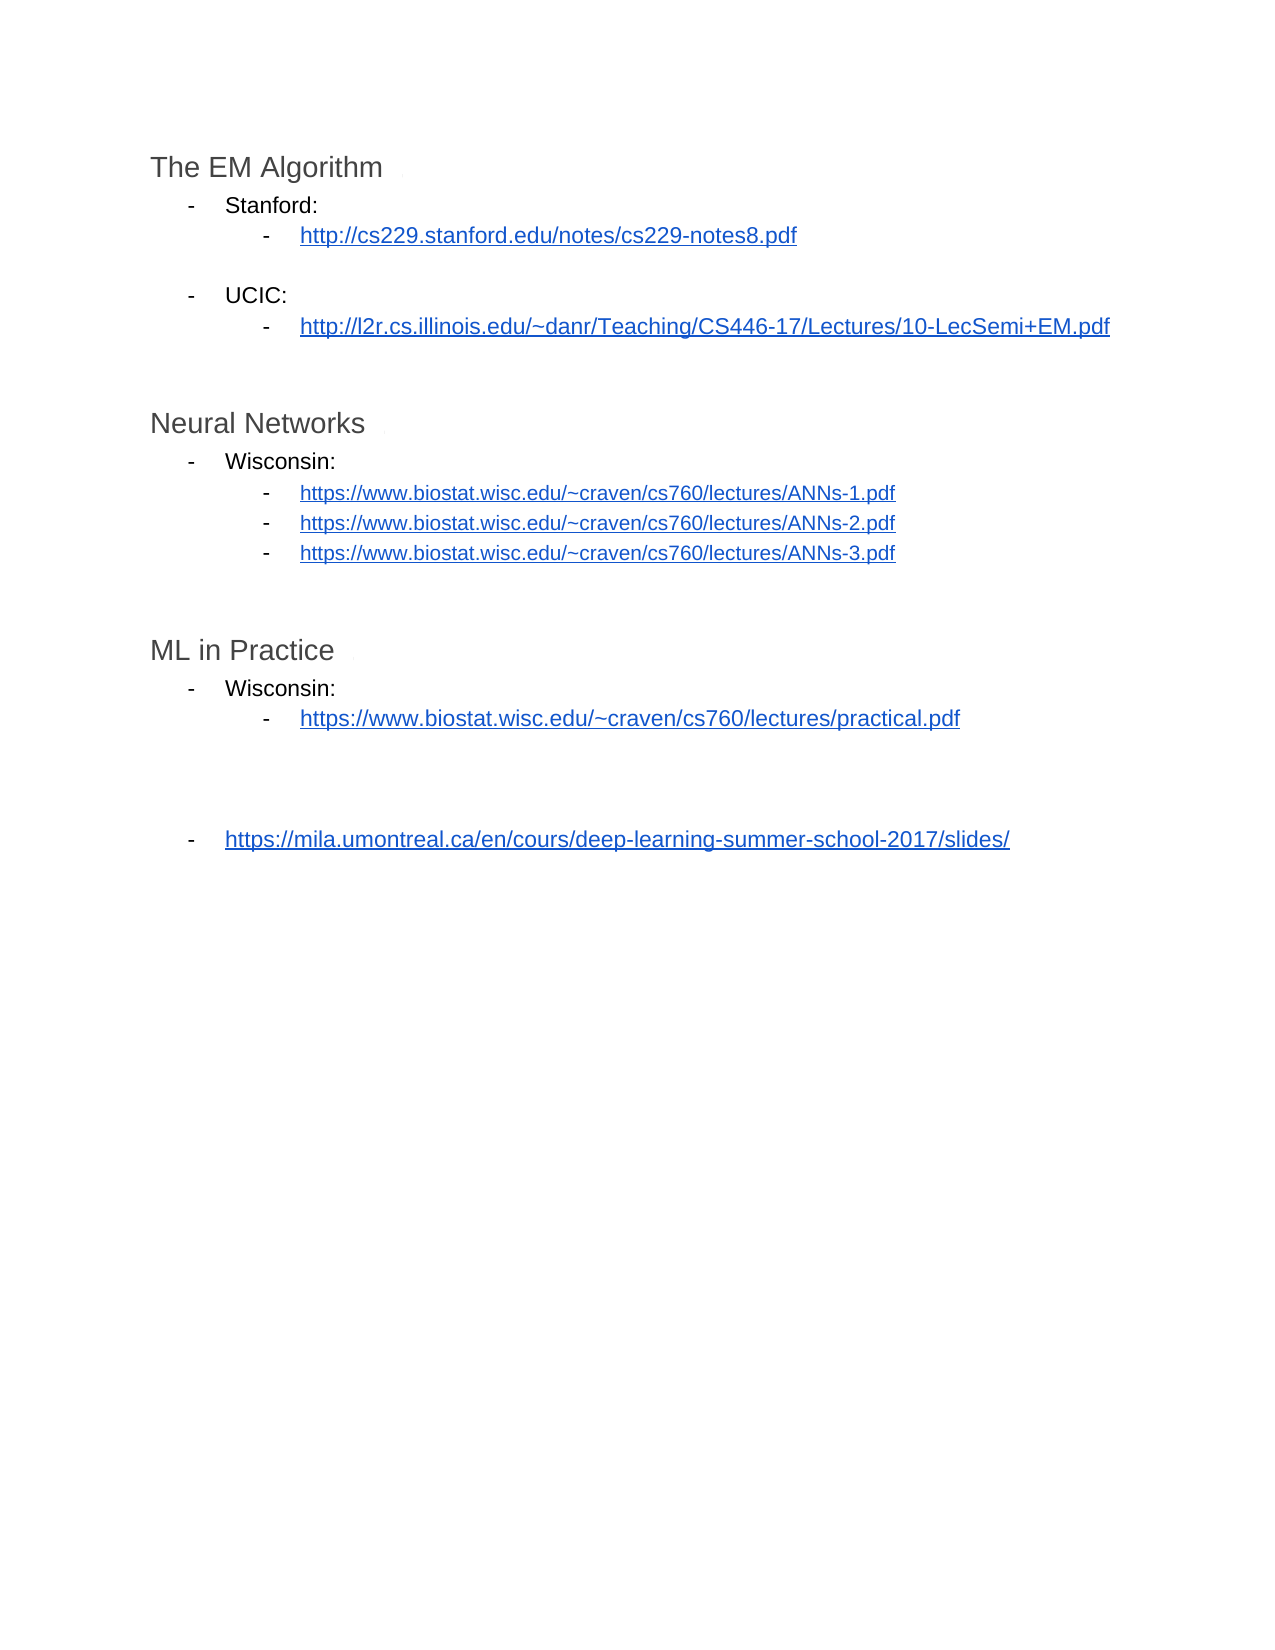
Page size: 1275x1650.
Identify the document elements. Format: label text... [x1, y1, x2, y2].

list https://mila.umontreal.ca/en/cours/deep-learning-summer-school-2017/slides/ [187, 826, 1125, 852]
list http://cs229.stanford.edu/notes/cs229-notes8.pdf [262, 222, 1125, 279]
subtitle The EM Algorithm [150, 150, 1125, 183]
subtitle ML in Practice [150, 633, 1125, 666]
list https://www.biostat.wisc.edu/~craven/cs760/lectures/ANNs-3.pdf [262, 539, 1125, 596]
list http://l2r.cs.illinois.edu/~danr/Teaching/CS446-17/Lectures/10-LecSemi+EM.pdf [262, 313, 1125, 369]
list https://www.biostat.wisc.edu/~craven/cs760/lectures/ANNs-2.pdf [262, 509, 1125, 535]
list Wisconsin: [187, 674, 1125, 701]
list Wisconsin: [187, 448, 1125, 475]
list https://www.biostat.wisc.edu/~craven/cs760/lectures/practical.pdf [262, 705, 1125, 731]
list Stanford: [187, 192, 1125, 218]
list https://www.biostat.wisc.edu/~craven/cs760/lectures/ANNs-1.pdf [262, 478, 1125, 505]
subtitle Neural Networks [150, 406, 1125, 440]
list UCIC: [187, 282, 1125, 309]
